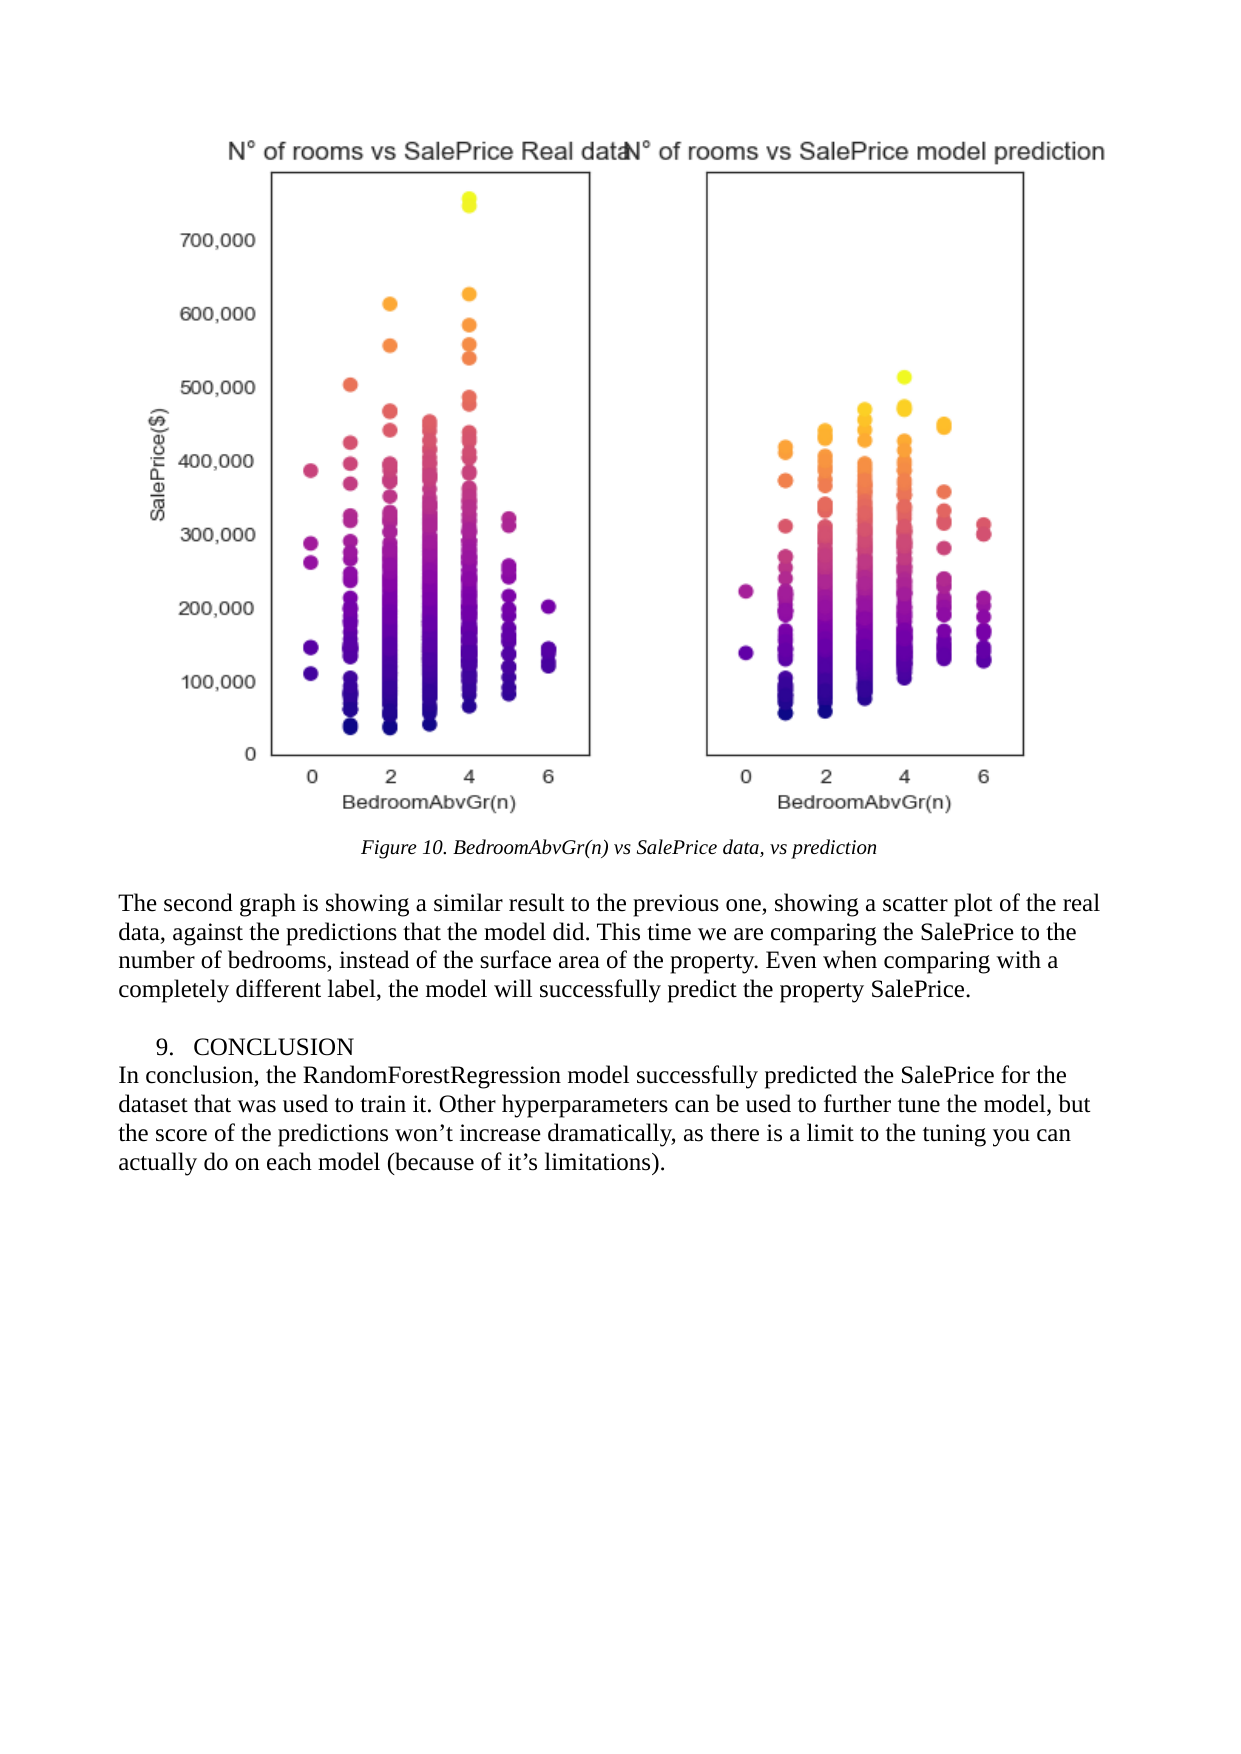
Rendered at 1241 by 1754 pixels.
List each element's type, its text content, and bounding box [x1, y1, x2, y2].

text The second graph is showing a similar result to the previous one, showing a scatter plot of the real data, against the predictions that the model did. This time we are comparing the SalePrice to the number of bedrooms, instead of the surface area of the property. Even when comparing with a completely different label, the model will successfully predict the property SalePrice. [118, 888, 1122, 1003]
picture [126, 118, 1114, 836]
text In conclusion, the RandomForestRegression model successfully predicted the SalePrice for the dataset that was used to train it. Other hyperparameters can be used to further tune the model, but the score of the predictions won’t increase dramatically, as there is a limit to the tuning you can actually do on each model (because of it’s limitations). [118, 1060, 1122, 1175]
text Figure 10. BedroomAbvGr(n) vs SalePrice data, vs prediction [118, 118, 1122, 859]
list CONCLUSION [156, 1032, 1122, 1060]
